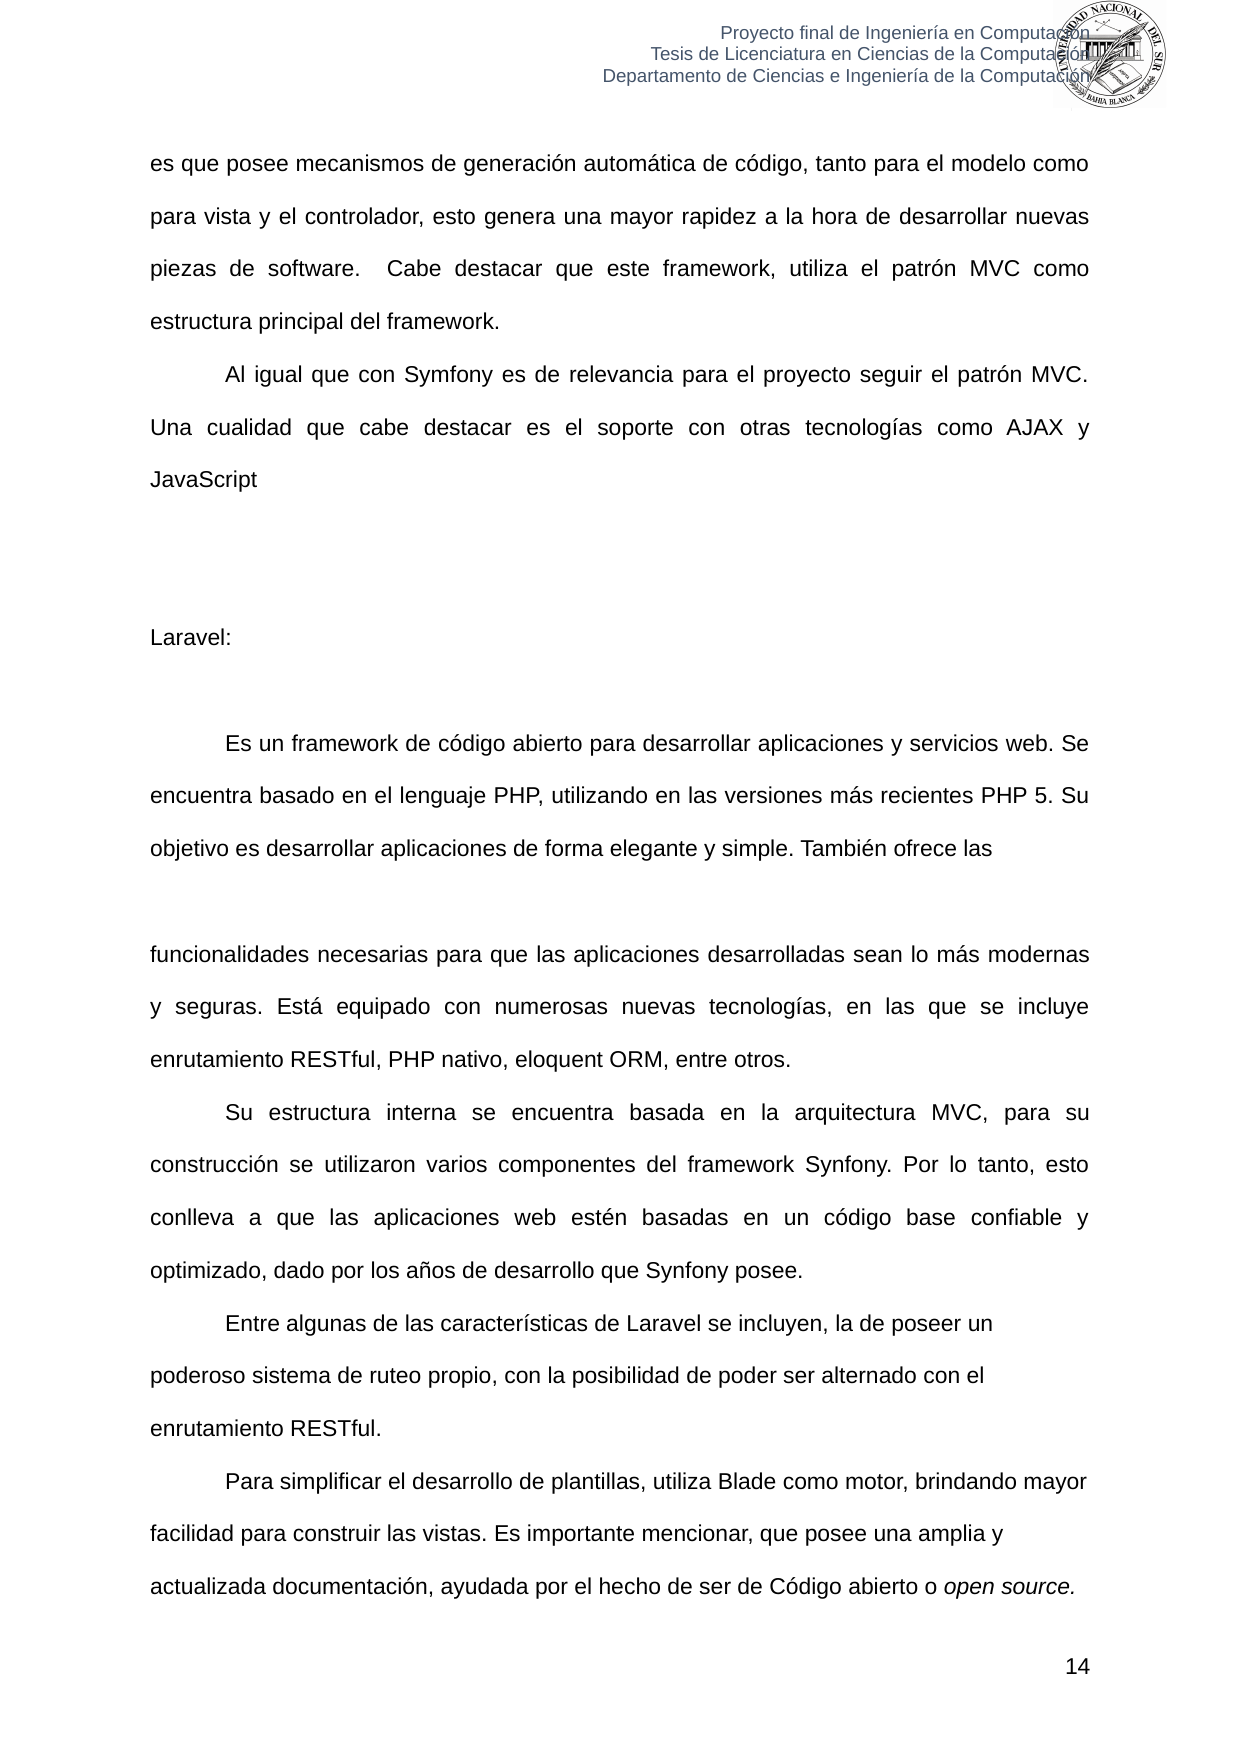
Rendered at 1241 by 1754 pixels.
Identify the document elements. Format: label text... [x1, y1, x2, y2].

text Entre algunas de las características de Laravel se incluyen, la de poseer un poderoso sistema de ruteo propio, con la posibilidad de poder ser alternado con el enrutamiento RESTful. [150, 1309, 1090, 1441]
text funcionalidades necesarias para que las aplicaciones desarrolladas sean lo más modernas y seguras. Está equipado con numerosas nuevas tecnologías, en las que se incluye enrutamiento RESTful, PHP nativo, eloquent ORM, entre otros. [150, 941, 1090, 1072]
text Para simplificar el desarrollo de plantillas, utiliza Blade como motor, brindando mayor facilidad para construir las vistas. Es importante mencionar, que posee una amplia y actualizada documentación, ayudada por el hecho de ser de Código abierto o open source. [150, 1468, 1090, 1599]
text Laravel: [150, 624, 1090, 651]
text Al igual que con Symfony es de relevancia para el proyecto seguir el patrón MVC. Una cualidad que cabe destacar es el soporte con otras tecnologías como AJAX y JavaScript [150, 361, 1090, 493]
text Es un framework de código abierto para desarrollar aplicaciones y servicios web. Se encuentra basado en el lenguaje PHP, utilizando en las versiones más recientes PHP 5. Su objetivo es desarrollar aplicaciones de forma elegante y simple. También ofrece las [150, 730, 1090, 862]
text Su estructura interna se encuentra basada en la arquitectura MVC, para su construcción se utilizaron varios componentes del framework Synfony. Por lo tanto, esto conlleva a que las aplicaciones web estén basadas en un código base confiable y optimizado, dado por los años de desarrollo que Synfony posee. [150, 1099, 1090, 1283]
picture [1053, 0, 1167, 108]
text es que posee mecanismos de generación automática de código, tanto para el modelo como para vista y el controlador, esto genera una mayor rapidez a la hora de desarrollar nuevas piezas de software. Cabe destacar que este framework, utiliza el patrón MVC como estructura principal del framework. [150, 150, 1090, 334]
